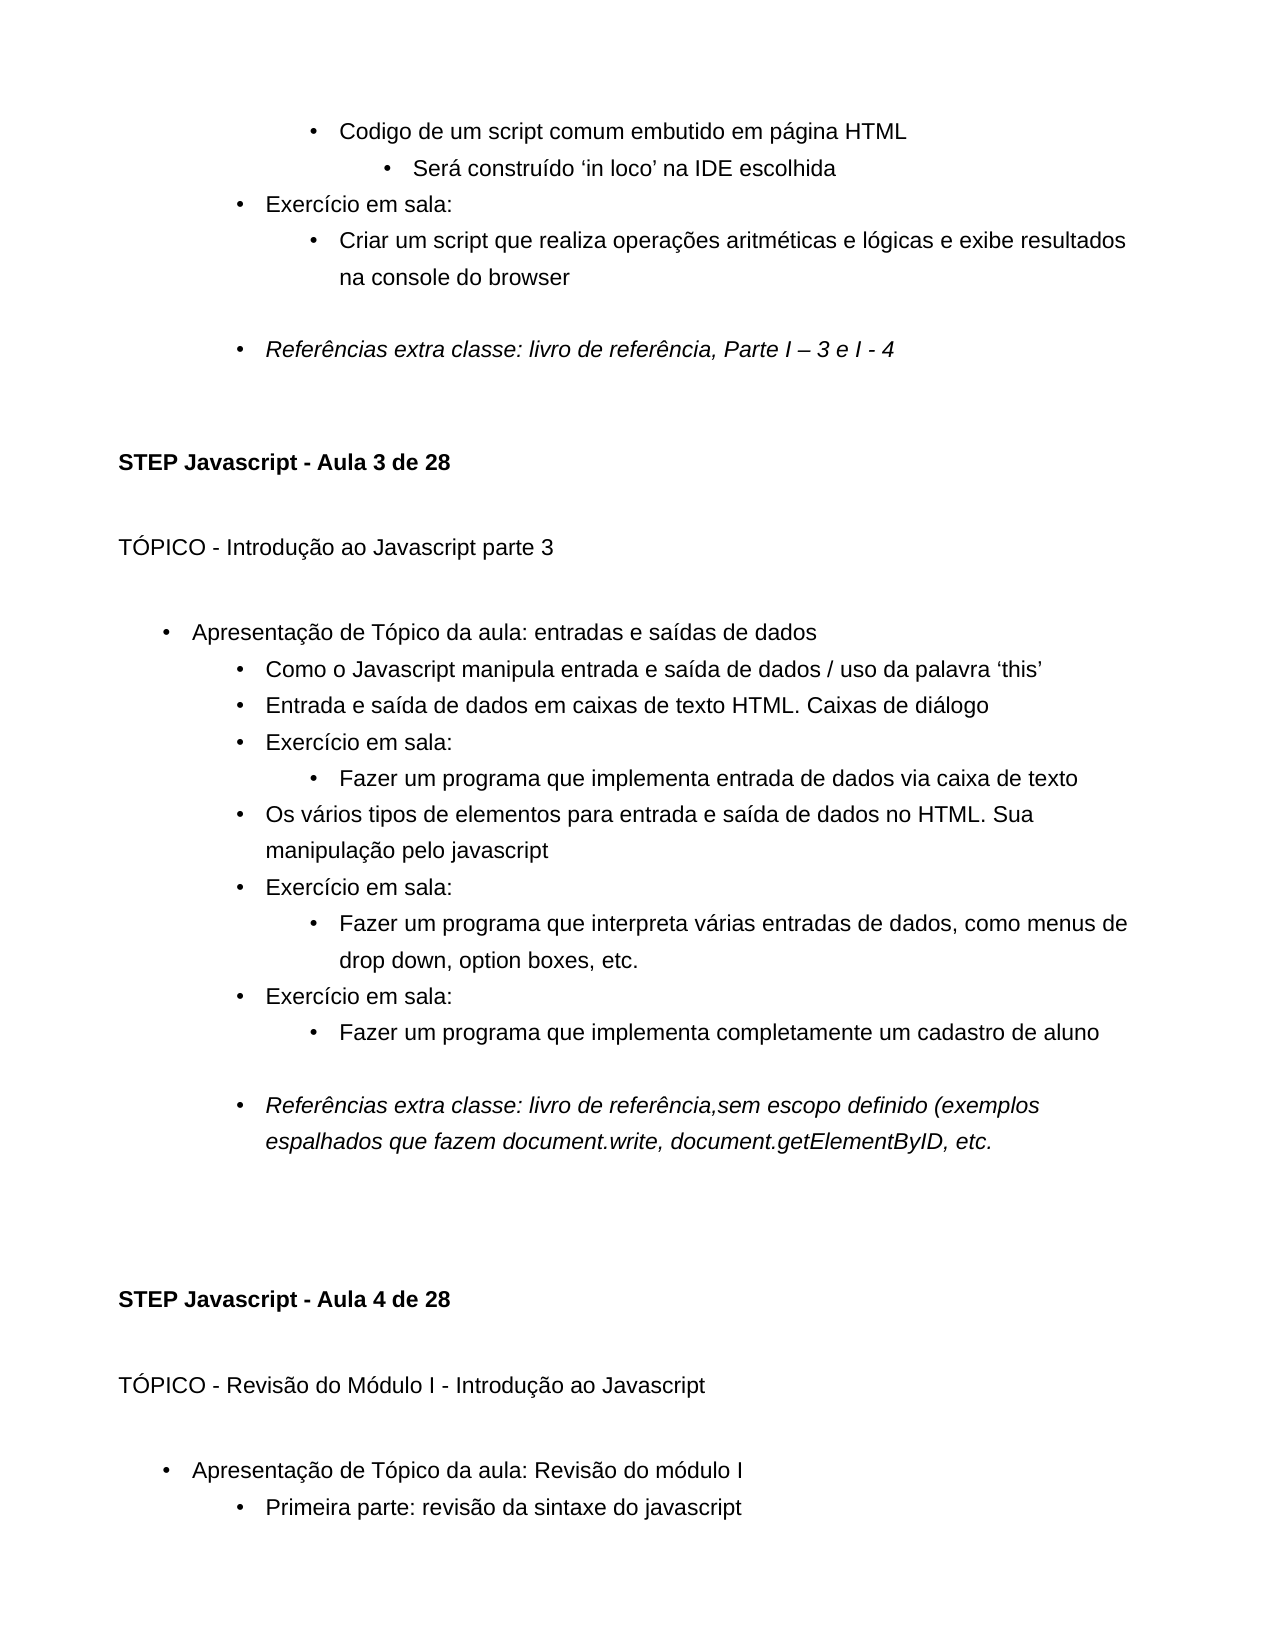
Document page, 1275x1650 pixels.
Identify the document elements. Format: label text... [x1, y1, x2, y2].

list Será construído ‘in loco’ na IDE escolhida [383, 154, 1157, 181]
text TÓPICO - Revisão do Módulo I - Introdução ao Javascript [118, 1372, 1157, 1398]
text STEP Javascript - Aula 4 de 28 [118, 1286, 1157, 1313]
list Primeira parte: revisão da sintaxe do javascript [236, 1494, 1157, 1520]
list Entrada e saída de dados em caixas de texto HTML. Caixas de diálogo [236, 692, 1157, 718]
text TÓPICO - Introdução ao Javascript parte 3 [118, 534, 1157, 560]
list Fazer um programa que implementa entrada de dados via caixa de texto [309, 765, 1157, 791]
list Apresentação de Tópico da aula: entradas e saídas de dados [162, 619, 1157, 646]
list Criar um script que realiza operações aritméticas e lógicas e exibe resultados na console do browser [309, 227, 1157, 290]
list Fazer um programa que interpreta várias entradas de dados, como menus de drop down, option boxes, etc. [309, 910, 1157, 973]
list Os vários tipos de elementos para entrada e saída de dados no HTML. Sua manipulação pelo javascript [236, 801, 1157, 864]
list Apresentação de Tópico da aula: Revisão do módulo I [162, 1457, 1157, 1484]
list Exercício em sala: [236, 191, 1157, 217]
text STEP Javascript - Aula 3 de 28 [118, 448, 1157, 475]
list Como o Javascript manipula entrada e saída de dados / uso da palavra ‘this’ [236, 656, 1157, 682]
list Exercício em sala: [236, 728, 1157, 755]
list Fazer um programa que implementa completamente um cadastro de aluno [309, 1019, 1157, 1046]
list Exercício em sala: [236, 874, 1157, 900]
list Referências extra classe: livro de referência, Parte I – 3 e I - 4 [236, 336, 1157, 363]
list Codigo de um script comum embutido em página HTML [309, 118, 1157, 144]
list Referências extra classe: livro de referência,sem escopo definido (exemplos espalhados que fazem document.write, document.getElementByID, etc. [236, 1092, 1157, 1155]
list Exercício em sala: [236, 983, 1157, 1009]
